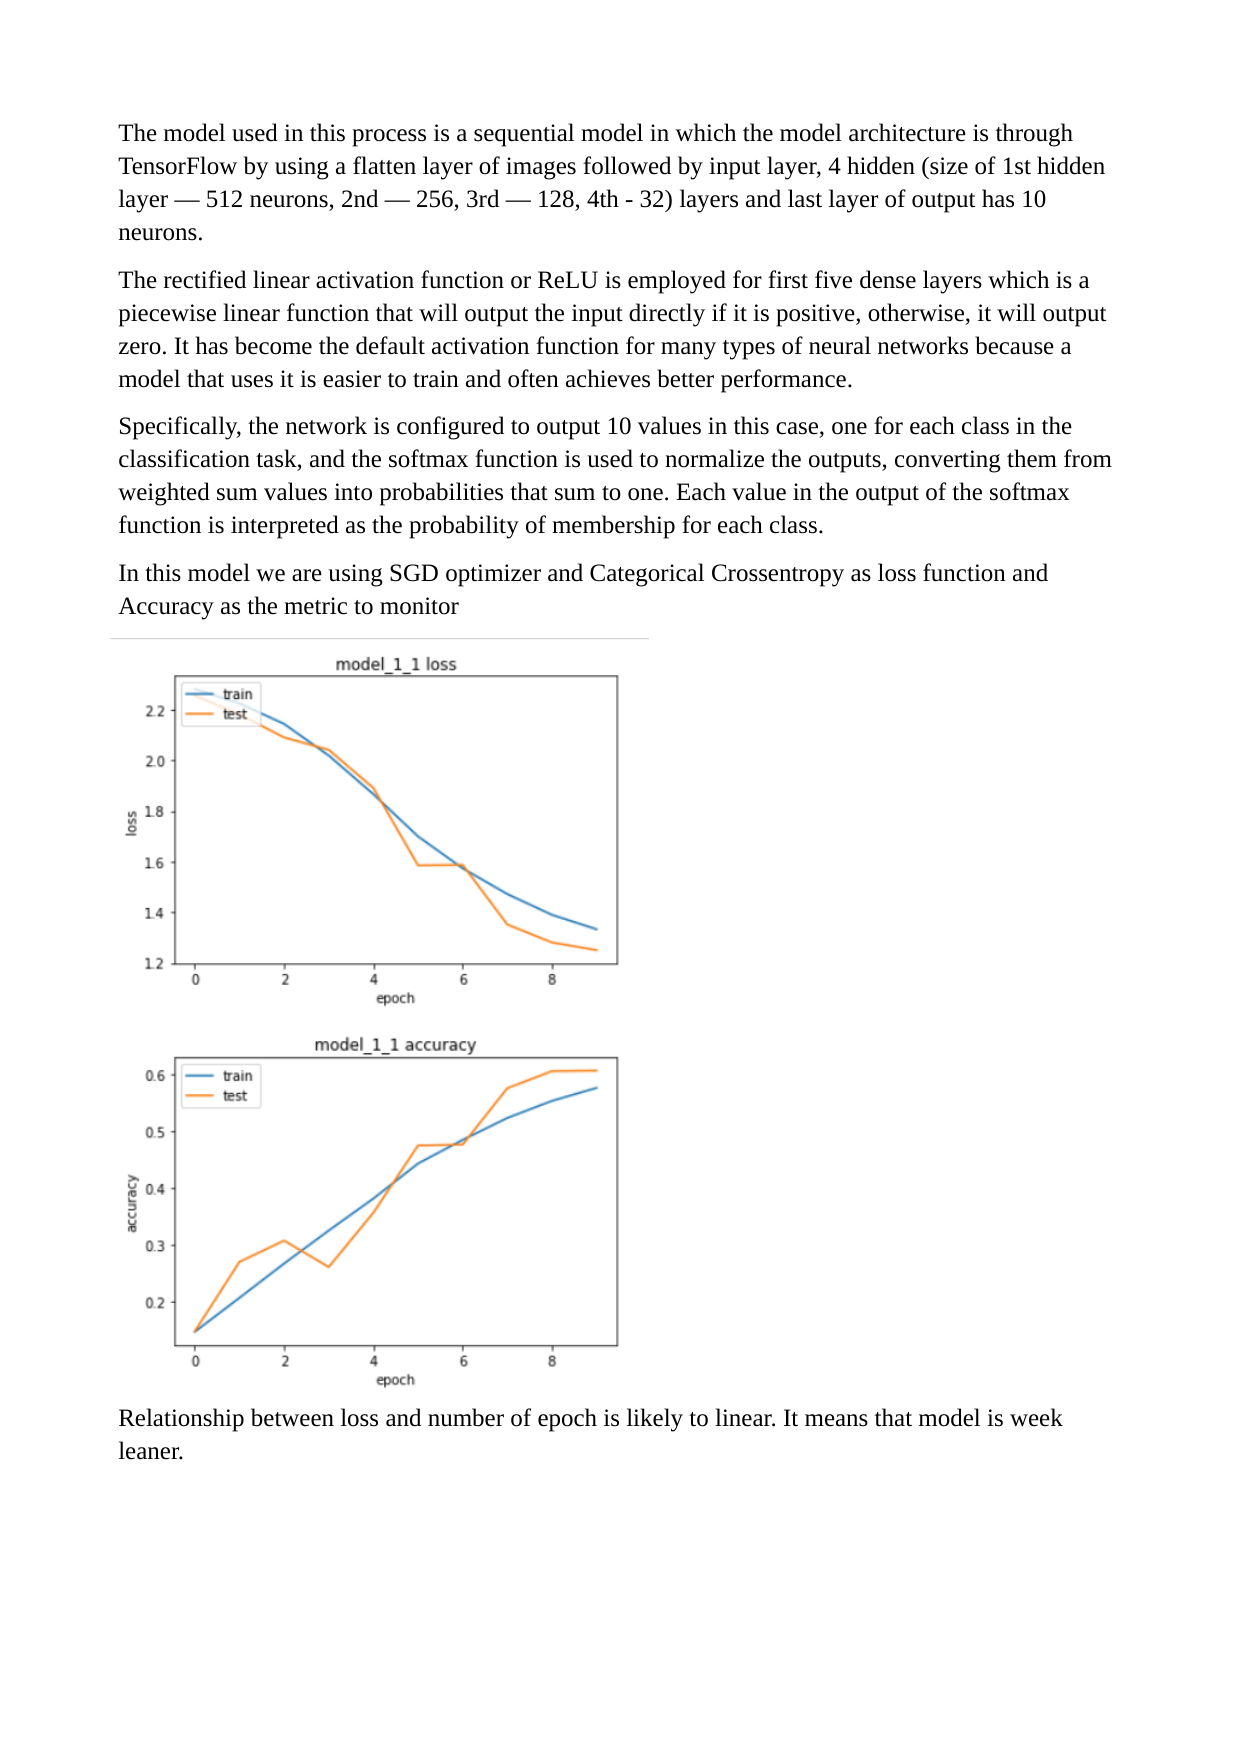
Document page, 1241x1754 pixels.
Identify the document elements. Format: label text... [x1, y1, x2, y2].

text In this model we are using SGD optimizer and Categorical Crossentropy as loss function and Accuracy as the metric to monitor [118, 558, 1122, 620]
text Relationship between loss and number of epoch is likely to linear. It means that model is week leaner. [118, 639, 1122, 1465]
text Specifically, the network is configured to output 10 values in this case, one for each class in the classification task, and the softmax function is used to normalize the outputs, converting them from weighted sum values into probabilities that sum to one. Each value in the output of the softmax function is interpreted as the probability of membership for each class. [118, 411, 1122, 539]
picture [108, 638, 649, 1399]
text The rectified linear activation function or ReLU is employed for first five dense layers which is a piecewise linear function that will output the input directly if it is positive, otherwise, it will output zero. It has become the default activation function for many types of neural networks because a model that uses it is easier to train and often achieves better performance. [118, 265, 1122, 393]
text The model used in this process is a sequential model in which the model architecture is through TensorFlow by using a flatten layer of images followed by input layer, 4 hidden (size of 1st hidden layer — 512 neurons, 2nd — 256, 3rd — 128, 4th - 32) layers and last layer of output has 10 neurons. [118, 118, 1122, 246]
